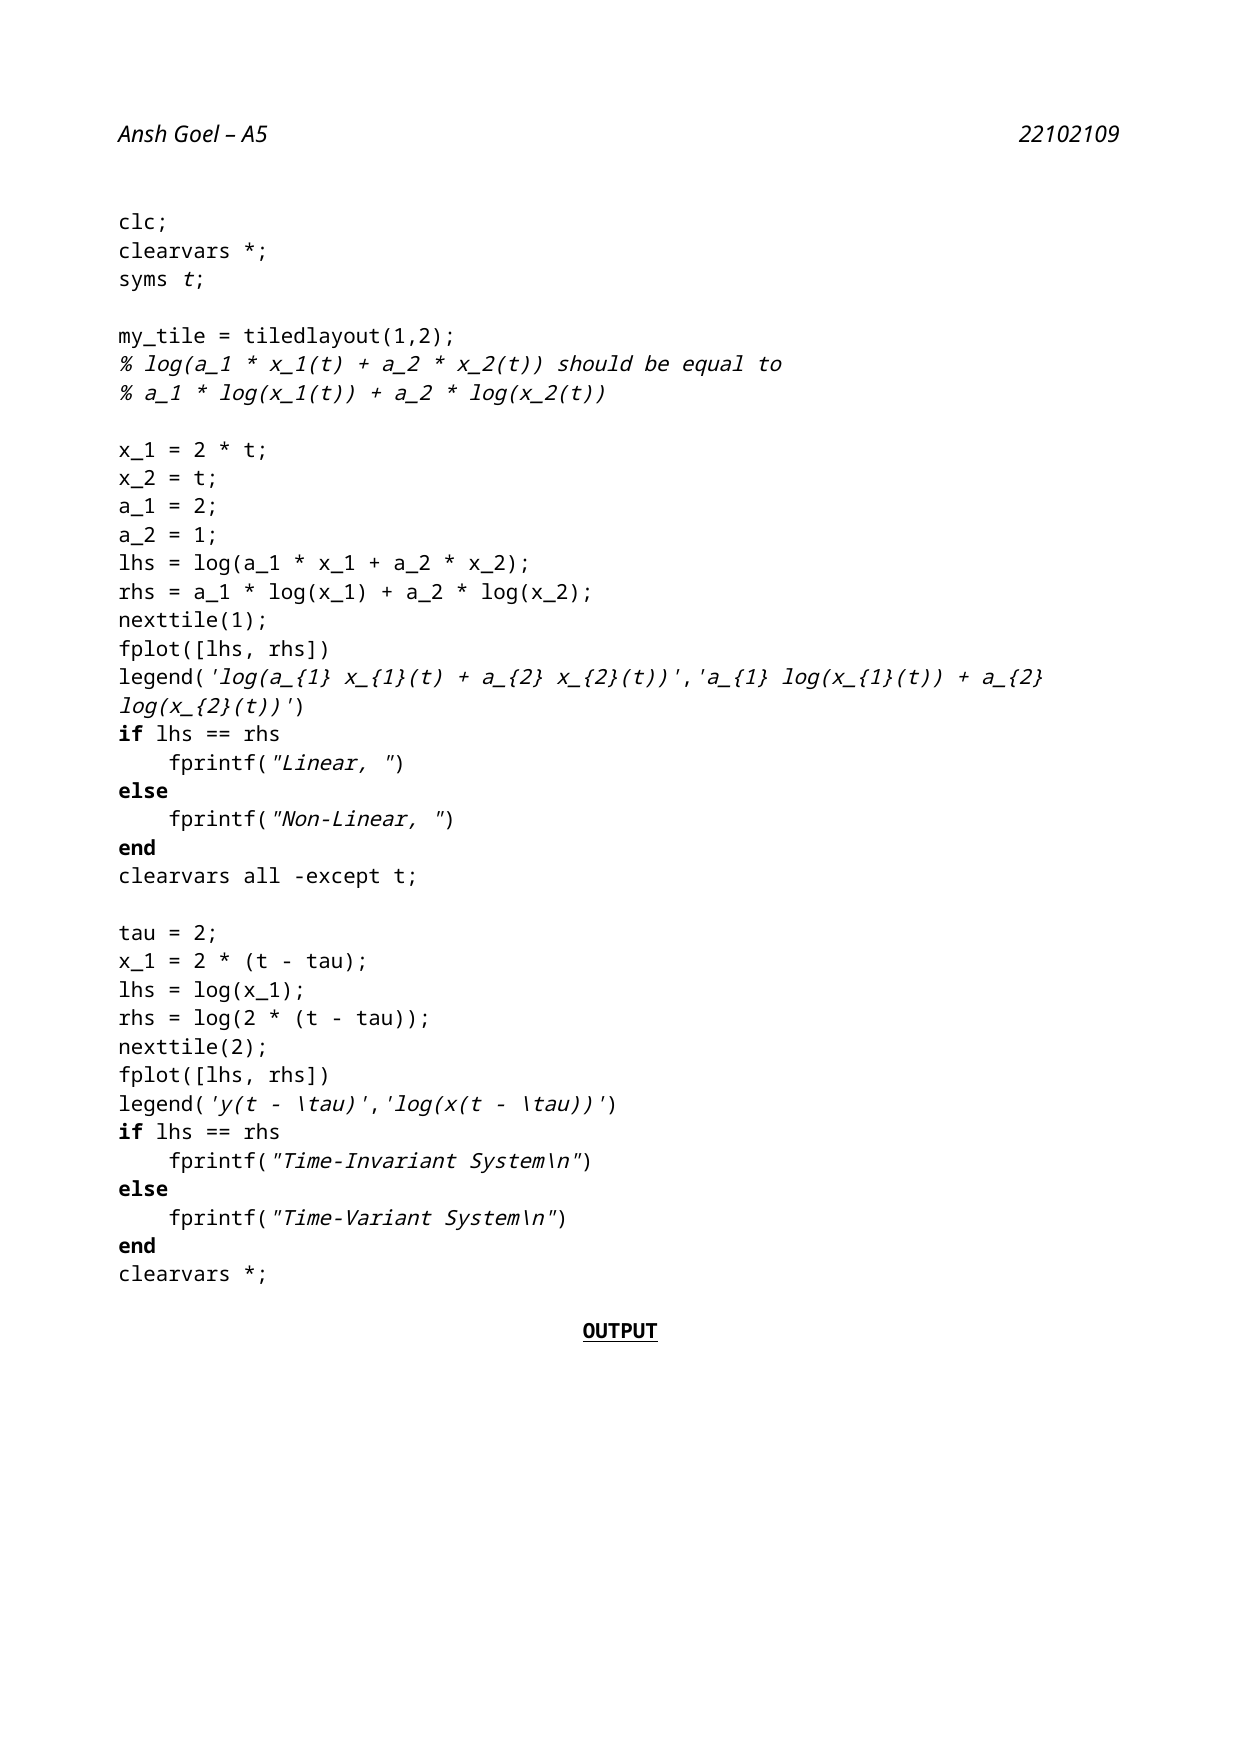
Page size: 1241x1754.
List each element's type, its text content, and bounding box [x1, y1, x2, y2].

text % log(a_1 * x_1(t) + a_2 * x_2(t)) should be equal to [118, 349, 1122, 378]
text nexttile(1); [118, 605, 1122, 634]
text a_2 = 1; [118, 520, 1122, 548]
text lhs = log(x_1); [118, 975, 1122, 1003]
text clearvars *; [118, 236, 1122, 264]
text fplot([lhs, rhs]) [118, 1060, 1122, 1089]
text nexttile(2); [118, 1032, 1122, 1060]
text syms t; [118, 264, 1122, 293]
text else [118, 1174, 1122, 1203]
text else [118, 776, 1122, 804]
text lhs = log(a_1 * x_1 + a_2 * x_2); [118, 548, 1122, 577]
text a_1 = 2; [118, 492, 1122, 520]
text legend('y(t - \tau)','log(x(t - \tau))') [118, 1089, 1122, 1117]
text clearvars *; [118, 1259, 1122, 1288]
text clearvars all -except t; [118, 861, 1122, 890]
text % a_1 * log(x_1(t)) + a_2 * log(x_2(t)) [118, 378, 1122, 406]
text clc; [118, 207, 1122, 236]
text if lhs == rhs [118, 719, 1122, 748]
text legend('log(a_{1} x_{1}(t) + a_{2} x_{2}(t))','a_{1} log(x_{1}(t)) + a_{2} log(x_{2}(t))') [118, 662, 1122, 719]
text OUTPUT [118, 1316, 1122, 1345]
text rhs = a_1 * log(x_1) + a_2 * log(x_2); [118, 577, 1122, 605]
text fprintf("Time-Variant System\n") [118, 1203, 1122, 1231]
text if lhs == rhs [118, 1117, 1122, 1146]
text tau = 2; [118, 918, 1122, 947]
text fplot([lhs, rhs]) [118, 634, 1122, 662]
text x_1 = 2 * t; [118, 435, 1122, 463]
text my_tile = tiledlayout(1,2); [118, 321, 1122, 349]
text fprintf("Non-Linear, ") [118, 804, 1122, 833]
text fprintf("Linear, ") [118, 748, 1122, 776]
text fprintf("Time-Invariant System\n") [118, 1146, 1122, 1174]
text rhs = log(2 * (t - tau)); [118, 1003, 1122, 1032]
text x_2 = t; [118, 463, 1122, 492]
text x_1 = 2 * (t - tau); [118, 947, 1122, 975]
text end [118, 833, 1122, 861]
text end [118, 1231, 1122, 1259]
